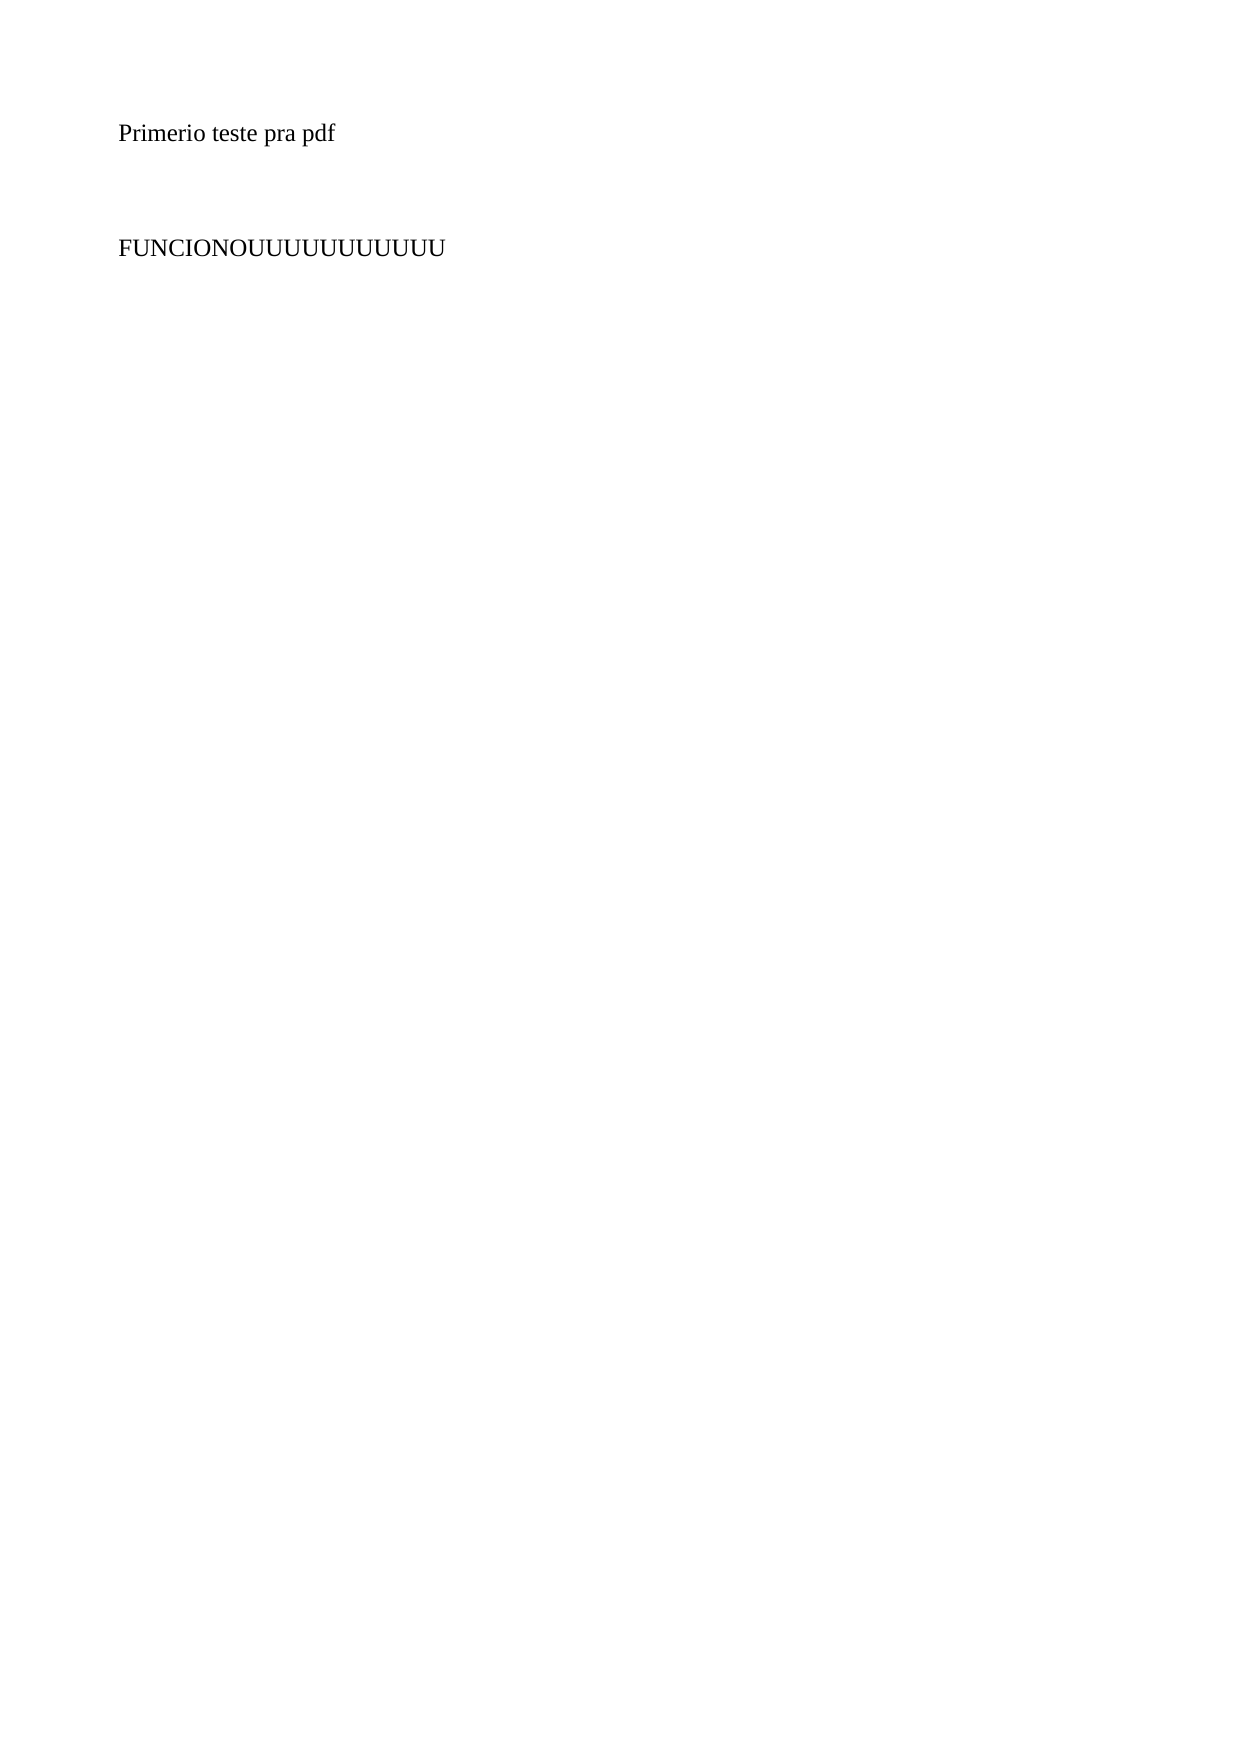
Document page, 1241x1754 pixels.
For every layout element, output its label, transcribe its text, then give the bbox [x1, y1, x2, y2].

text Primerio teste pra pdf [118, 118, 1122, 147]
text FUNCIONOUUUUUUUUUUU [118, 233, 1122, 262]
